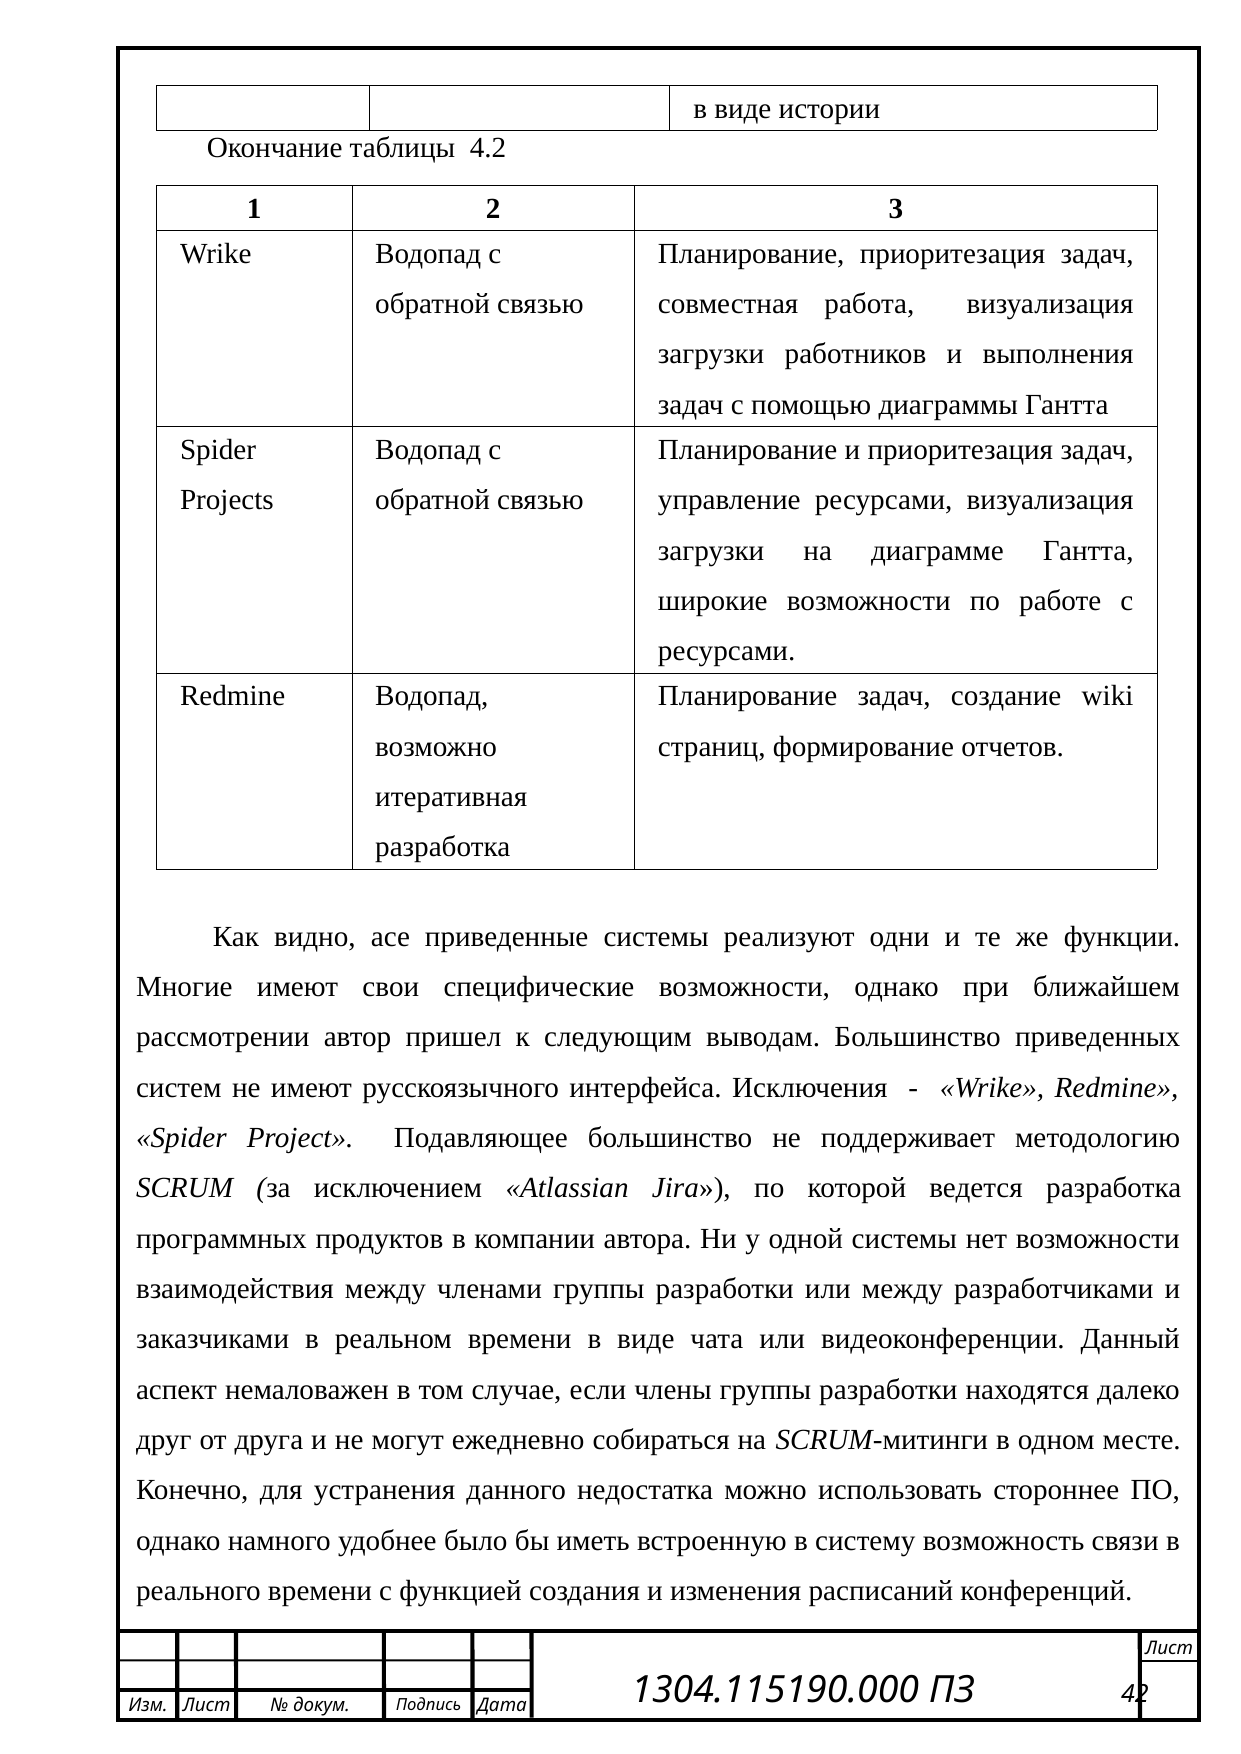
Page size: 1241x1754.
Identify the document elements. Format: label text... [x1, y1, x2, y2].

table_cell [157, 86, 369, 130]
table_cell Планирование, приоритезация задач, совместная работа, визуализация загрузки работников и выполнения задач с помощью диаграммы Гантта [635, 231, 1157, 426]
table_header 2 [353, 186, 634, 230]
table_header 1 [157, 186, 352, 230]
table_cell Водопад с обратной связью [353, 427, 634, 672]
table_cell Планирование и приоритезация задач, управление ресурсами, визуализация загрузки на диаграмме Гантта, широкие возможности по работе с ресурсами. [635, 427, 1157, 672]
table_header 3 [635, 186, 1157, 230]
table_cell Wrike [157, 231, 352, 426]
table_cell Водопад с обратной связью [353, 231, 634, 426]
table_cell Spider Projects [157, 427, 352, 672]
table_cell Планирование задач, создание wiki страниц, формирование отчетов. [635, 674, 1157, 868]
table_cell [370, 86, 669, 130]
text Как видно, асе приведенные системы реализуют одни и те же функции. Многие имеют свои специфические возможности, однако при ближайшем рассмотрении автор пришел к следующим выводам. Большинство приведенных систем не имеют русскоязычного интерфейса. Исключения - «Wrike», Redmine», «Spider Project». Подавляющее большинство не поддерживает методологию SCRUM (за исключением «Atlassian Jira»), по которой ведется разработка программных продуктов в компании автора. Ни у одной системы нет возможности взаимодействия между членами группы разработки или между разработчиками и заказчиками в реальном времени в виде чата или видеоконференции. Данный аспект немаловажен в том случае, если члены группы разработки находятся далеко друг от друга и не могут ежедневно собираться на SCRUM-митинги в одном месте. Конечно, для устранения данного недостатка можно использовать стороннее ПО, однако намного удобнее было бы иметь встроенную в систему возможность связи в реального времени с функцией создания и изменения расписаний конференций. [136, 919, 1181, 1607]
table_cell Водопад, возможно итеративная разработка [353, 674, 634, 868]
table_cell в виде истории [670, 86, 1157, 130]
text Окончание таблицы 4.2 [136, 130, 1181, 164]
table_cell Redmine [157, 674, 352, 868]
